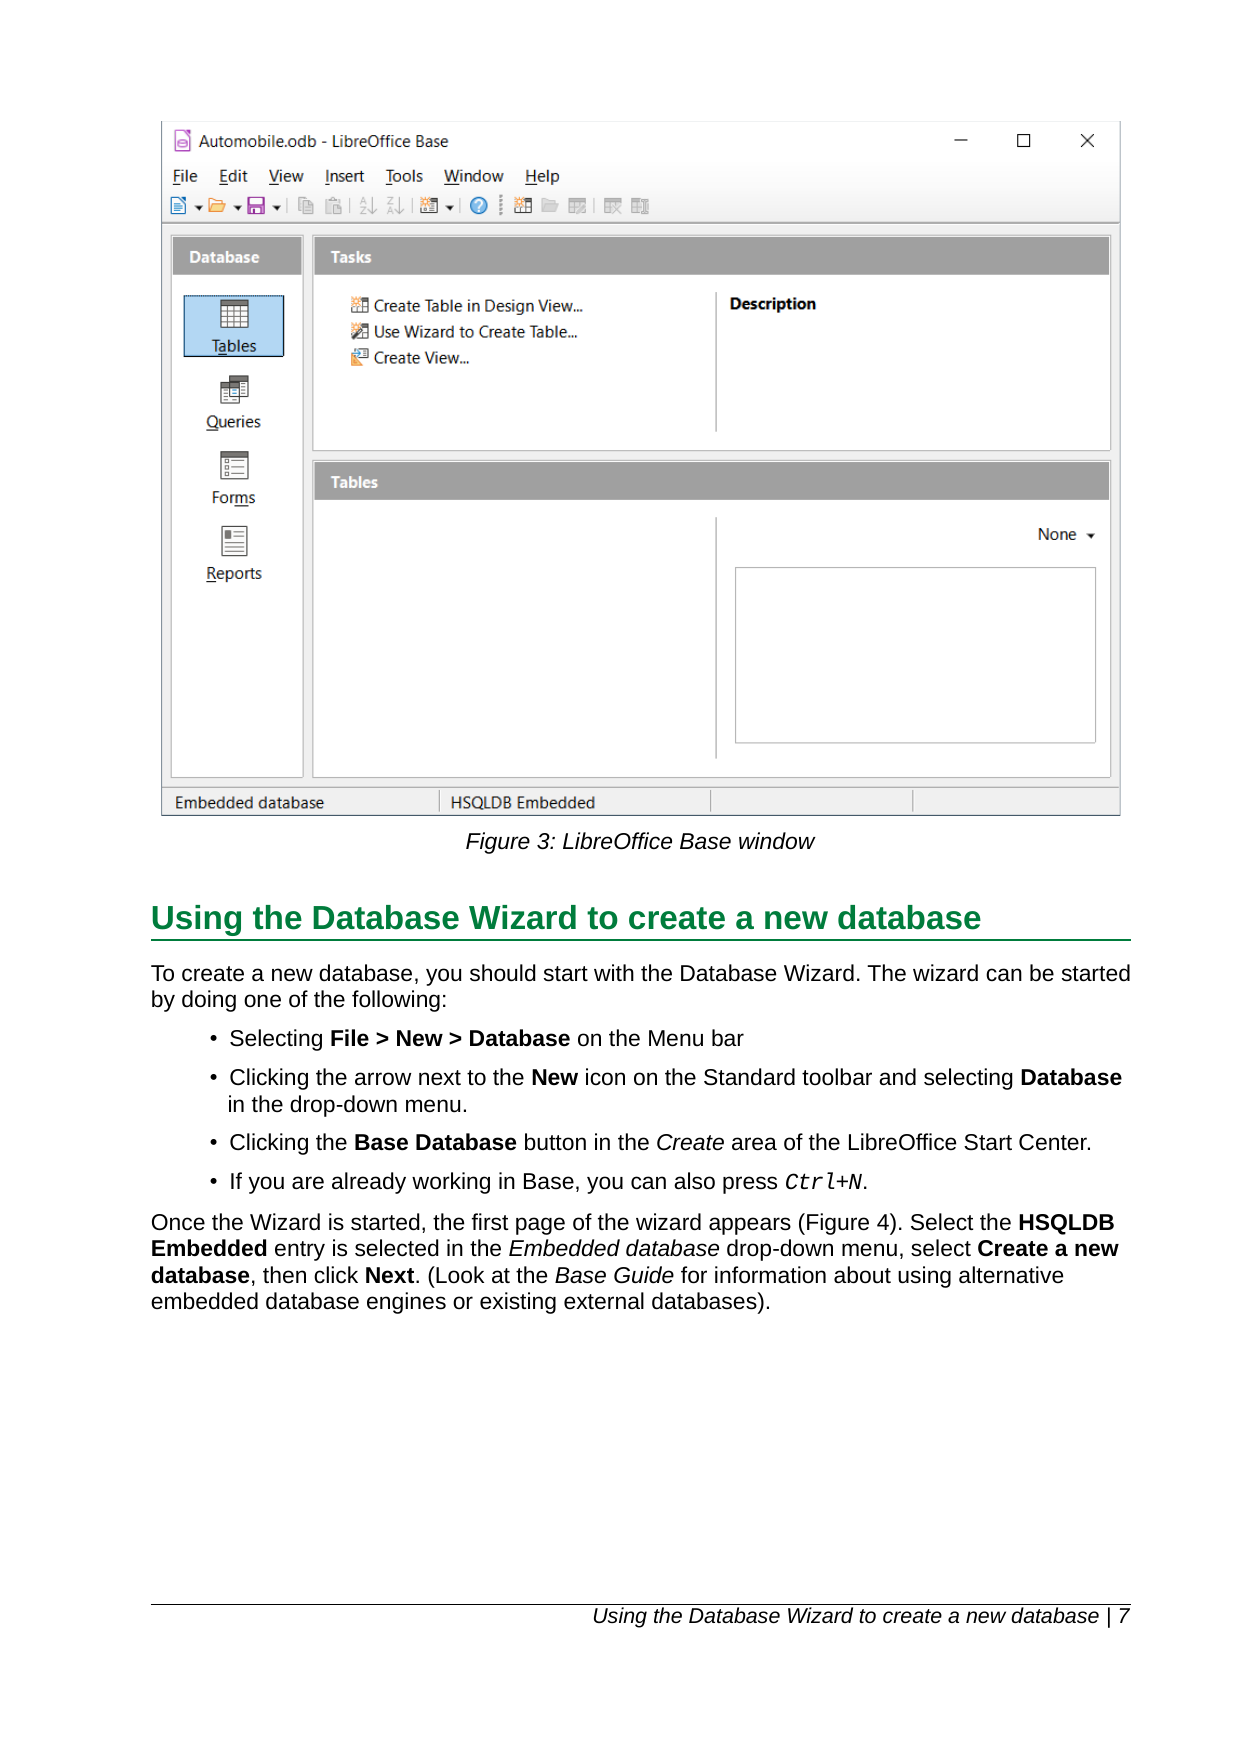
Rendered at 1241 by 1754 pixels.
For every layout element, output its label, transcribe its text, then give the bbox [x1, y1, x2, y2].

text Figure 3: LibreOffice Base window [161, 828, 1120, 854]
subtitle Using the Database Wizard to create a new database [151, 898, 1131, 939]
picture [161, 121, 1121, 816]
list Clicking the arrow next to the New icon on the Standard toolbar and selecting Database in the drop-down menu. [209, 1064, 1131, 1117]
text Once the Wizard is started, the first page of the wizard appears (Figure 4). Select the HSQLDB Embedded entry is selected in the Embedded database drop-down menu, select Create a new database, then click Next. (Look at the Base Guide for information about using alternative embedded database engines or existing external databases). [151, 1209, 1131, 1314]
list Selecting File > New > Database on the Menu bar [209, 1025, 1131, 1052]
list If you are already working in Base, you can also press Ctrl+N. [209, 1168, 1131, 1197]
text To create a new database, you should start with the Database Wizard. The wizard can be started by doing one of the following: [151, 960, 1131, 1013]
list Clicking the Base Database button in the Create area of the LibreOffice Start Center. [209, 1129, 1131, 1156]
